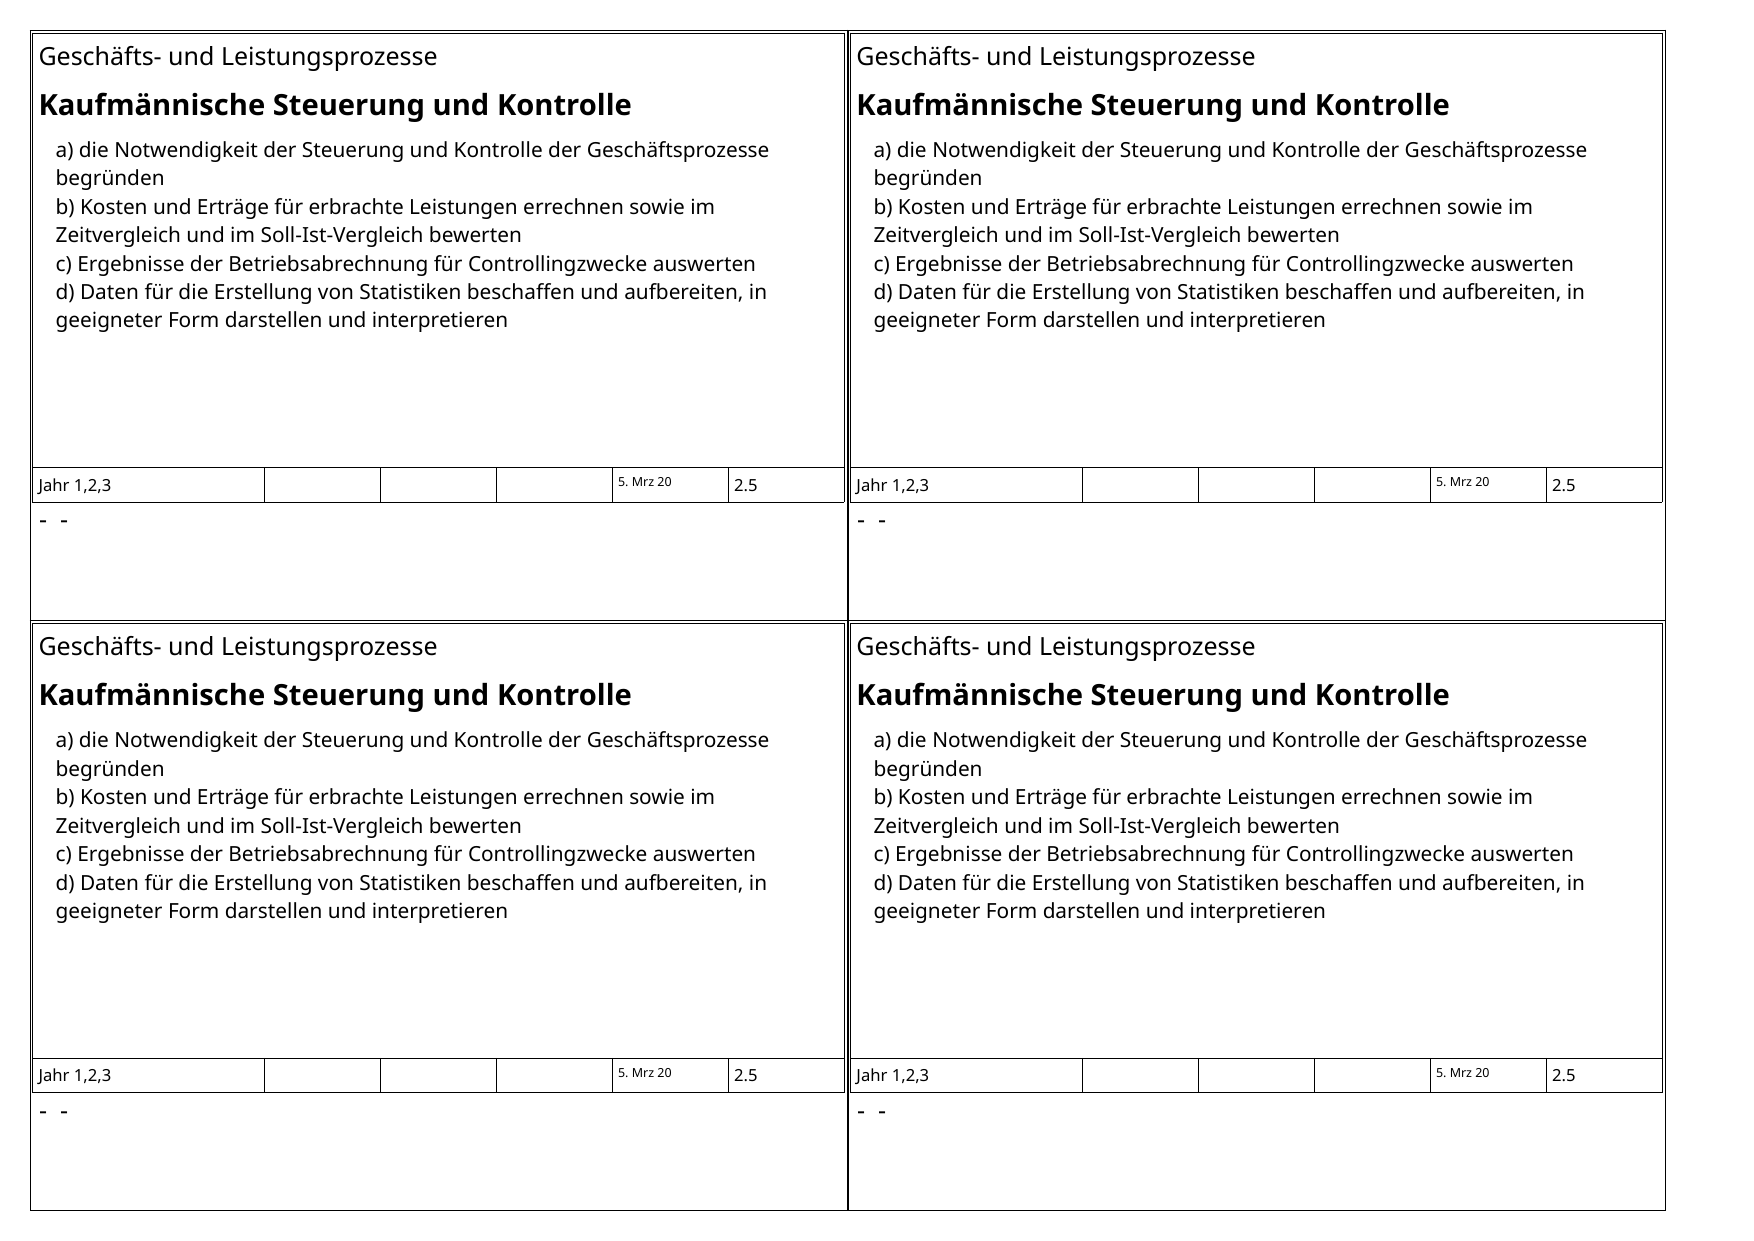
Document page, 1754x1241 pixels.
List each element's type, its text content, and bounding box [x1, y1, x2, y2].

table_cell 2.5 [729, 468, 844, 502]
table_cell [265, 1059, 380, 1092]
text - - [32, 503, 844, 536]
table_cell Jahr 1,2,3 [33, 1059, 264, 1092]
table_cell [1083, 468, 1198, 502]
table_cell Kaufmännische Steuerung und Kontrolle [851, 669, 1662, 720]
table_cell [1199, 468, 1314, 502]
table_cell Jahr 1,2,3 [851, 468, 1082, 502]
table_cell [497, 468, 612, 502]
table_cell [1199, 1059, 1314, 1092]
table_cell Jahr 1,2,3 [33, 468, 264, 502]
table_cell a) die Notwendigkeit der Steuerung und Kontrolle der Geschäftsprozesse begründen b) Kosten und Erträge für erbrachte Leistungen errechnen sowie im Zeitvergleich und im Soll-Ist-Vergleich bewerten c) Ergebnisse der Betriebsabrechnung für Controllingzwecke auswerten d) Daten für die Erstellung von Statistiken beschaffen und aufbereiten, in geeigneter Form darstellen und interpretieren [50, 720, 844, 1058]
table_cell Kaufmännische Steuerung und Kontrolle [851, 78, 1662, 129]
table_cell [1083, 1059, 1198, 1092]
table_cell 2.5 [729, 1059, 844, 1092]
table_cell 5. Mrz 20 [1431, 1059, 1546, 1092]
table_cell [381, 468, 496, 502]
table_cell Kaufmännische Steuerung und Kontrolle [33, 78, 844, 129]
table_cell 5. Mrz 20 [613, 468, 728, 502]
table_header Geschäfts- und Leistungsprozesse [851, 624, 1662, 669]
table_cell a) die Notwendigkeit der Steuerung und Kontrolle der Geschäftsprozesse begründen b) Kosten und Erträge für erbrachte Leistungen errechnen sowie im Zeitvergleich und im Soll-Ist-Vergleich bewerten c) Ergebnisse der Betriebsabrechnung für Controllingzwecke auswerten d) Daten für die Erstellung von Statistiken beschaffen und aufbereiten, in geeigneter Form darstellen und interpretieren [868, 720, 1662, 1058]
table_cell Jahr 1,2,3 [851, 1059, 1082, 1092]
table_cell 5. Mrz 20 [613, 1059, 728, 1092]
table_header Geschäfts- und Leistungsprozesse [851, 34, 1662, 78]
text - - [32, 1093, 844, 1126]
text - - [850, 1093, 1662, 1126]
table_cell [1315, 468, 1430, 502]
table_cell [851, 720, 867, 1058]
table_cell 5. Mrz 20 [1431, 468, 1546, 502]
table_header Geschäfts- und Leistungsprozesse [33, 34, 844, 78]
table_cell [33, 720, 49, 1058]
table_cell Kaufmännische Steuerung und Kontrolle [33, 669, 844, 720]
table_cell [265, 468, 380, 502]
table_cell a) die Notwendigkeit der Steuerung und Kontrolle der Geschäftsprozesse begründen b) Kosten und Erträge für erbrachte Leistungen errechnen sowie im Zeitvergleich und im Soll-Ist-Vergleich bewerten c) Ergebnisse der Betriebsabrechnung für Controllingzwecke auswerten d) Daten für die Erstellung von Statistiken beschaffen und aufbereiten, in geeigneter Form darstellen und interpretieren [868, 129, 1662, 467]
table_cell [497, 1059, 612, 1092]
table_cell a) die Notwendigkeit der Steuerung und Kontrolle der Geschäftsprozesse begründen b) Kosten und Erträge für erbrachte Leistungen errechnen sowie im Zeitvergleich und im Soll-Ist-Vergleich bewerten c) Ergebnisse der Betriebsabrechnung für Controllingzwecke auswerten d) Daten für die Erstellung von Statistiken beschaffen und aufbereiten, in geeigneter Form darstellen und interpretieren [50, 129, 844, 467]
text - - [850, 503, 1662, 536]
table_cell [851, 129, 867, 467]
table_cell [1315, 1059, 1430, 1092]
table_cell 2.5 [1547, 468, 1662, 502]
table_cell 2.5 [1547, 1059, 1662, 1092]
table_cell [33, 129, 49, 467]
table_header Geschäfts- und Leistungsprozesse [33, 624, 844, 669]
table_cell [381, 1059, 496, 1092]
